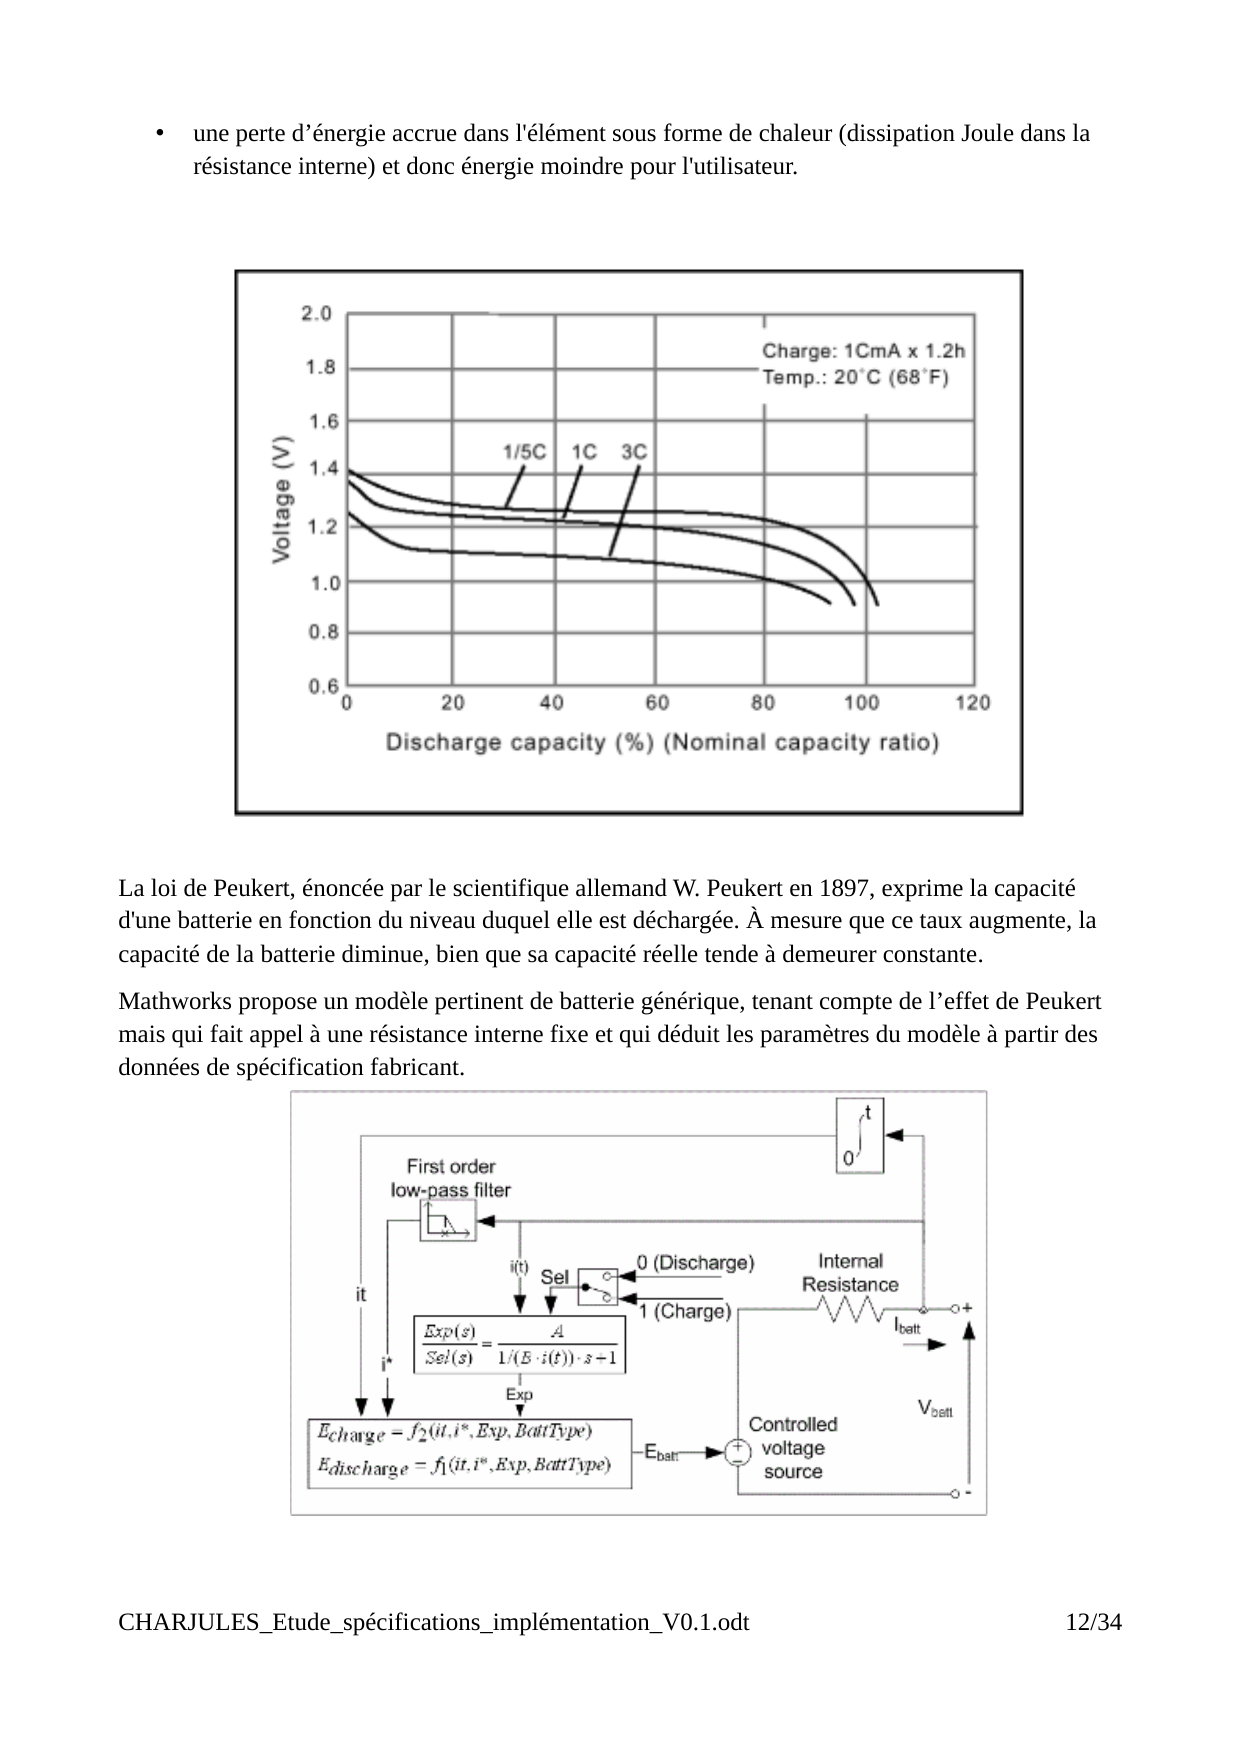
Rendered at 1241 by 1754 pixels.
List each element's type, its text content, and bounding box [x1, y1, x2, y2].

picture [229, 265, 1029, 821]
text Mathworks propose un modèle pertinent de batterie générique, tenant compte de l’effet de Peukert mais qui fait appel à une résistance interne fixe et qui déduit les paramètres du modèle à partir des données de spécification fabricant. [118, 986, 1122, 1081]
picture [290, 1090, 988, 1516]
list une perte d’énergie accrue dans l'élément sous forme de chaleur (dissipation Joule dans la résistance interne) et donc énergie moindre pour l'utilisateur. [156, 118, 1122, 180]
text La loi de Peukert, énoncée par le scientifique allemand W. Peukert en 1897, exprime la capacité d'une batterie en fonction du niveau duquel elle est déchargée. À mesure que ce taux augmente, la capacité de la batterie diminue, bien que sa capacité réelle tende à demeurer constante. [118, 873, 1122, 967]
